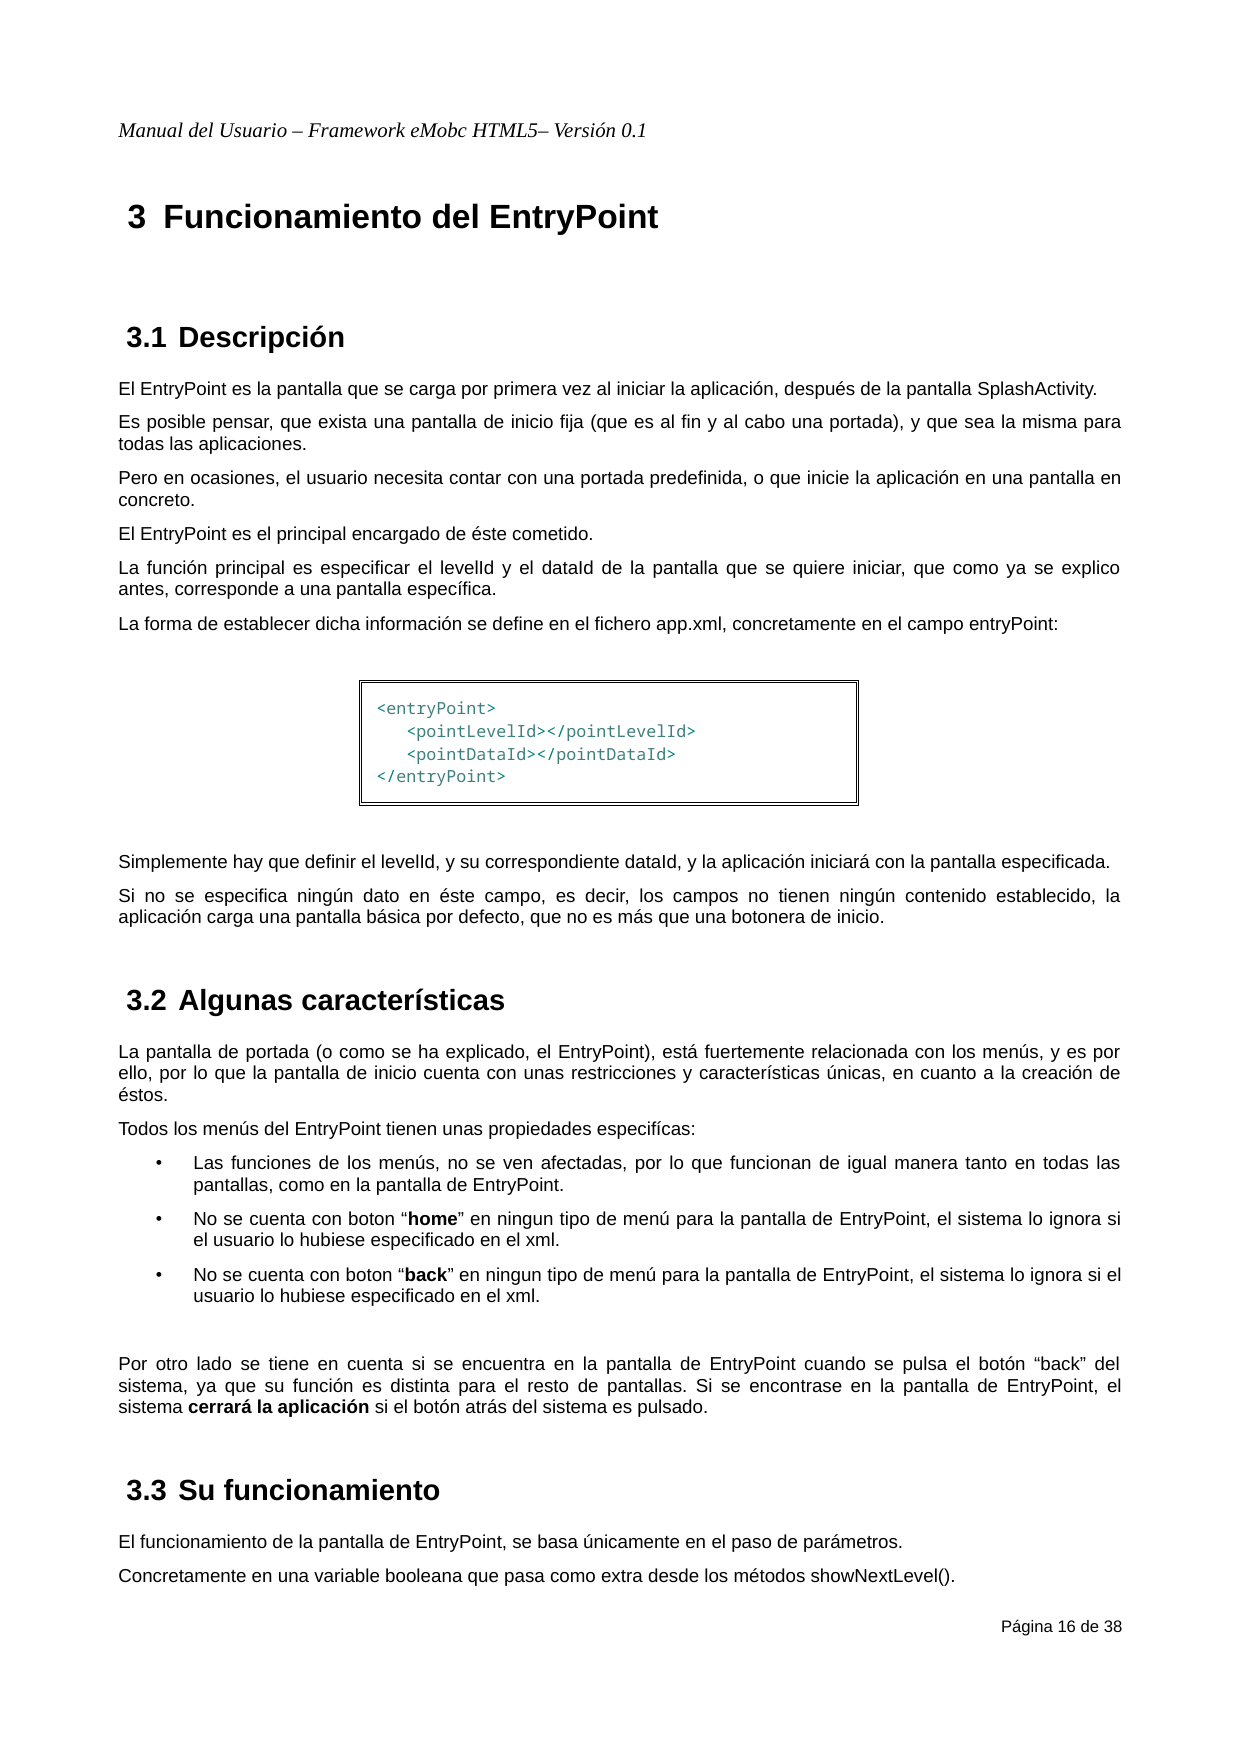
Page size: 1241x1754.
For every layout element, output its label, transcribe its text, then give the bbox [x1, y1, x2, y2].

subtitle Algunas características [118, 983, 1122, 1016]
list No se cuenta con boton “back” en ningun tipo de menú para la pantalla de EntryPoint, el sistema lo ignora si el usuario lo hubiese especificado en el xml. [156, 1263, 1122, 1307]
text <entryPoint> [376, 697, 841, 719]
text Pero en ocasiones, el usuario necesita contar con una portada predefinida, o que inicie la aplicación en una pantalla en concreto. [118, 467, 1122, 510]
text Por otro lado se tiene en cuenta si se encuentra en la pantalla de EntryPoint cuando se pulsa el botón “back” del sistema, ya que su función es distinta para el resto de pantallas. Si se encontrase en la pantalla de EntryPoint, el sistema cerrará la aplicación si el botón atrás del sistema es pulsado. [118, 1353, 1122, 1418]
text </entryPoint> [376, 765, 841, 788]
text Si no se especifica ningún dato en éste campo, es decir, los campos no tienen ningún contenido establecido, la aplicación carga una pantalla básica por defecto, que no es más que una botonera de inicio. [118, 885, 1122, 928]
list Las funciones de los menús, no se ven afectadas, por lo que funcionan de igual manera tanto en todas las pantallas, como en la pantalla de EntryPoint. [156, 1152, 1122, 1195]
text Todos los menús del EntryPoint tienen unas propiedades especifícas: [118, 1118, 1122, 1139]
subtitle Su funcionamiento [118, 1473, 1122, 1506]
subtitle Funcionamiento del EntryPoint [118, 196, 1122, 235]
text El funcionamiento de la pantalla de EntryPoint, se basa únicamente en el paso de parámetros. [118, 1531, 1122, 1552]
text La función principal es especificar el levelId y el dataId de la pantalla que se quiere iniciar, que como ya se explico antes, corresponde a una pantalla específica. [118, 557, 1122, 600]
text <pointDataId></pointDataId> [376, 742, 841, 765]
text <pointLevelId></pointLevelId> [376, 719, 841, 742]
text La forma de establecer dicha información se define en el fichero app.xml, concretamente en el campo entryPoint: [118, 612, 1122, 634]
text El EntryPoint es la pantalla que se carga por primera vez al iniciar la aplicación, después de la pantalla SplashActivity. [118, 377, 1122, 399]
text Simplemente hay que definir el levelId, y su correspondiente dataId, y la aplicación iniciará con la pantalla especificada. [118, 851, 1122, 872]
text Concretamente en una variable booleana que pasa como extra desde los métodos showNextLevel(). [118, 1564, 1122, 1586]
text La pantalla de portada (o como se ha explicado, el EntryPoint), está fuertemente relacionada con los menús, y es por ello, por lo que la pantalla de inicio cuenta con unas restricciones y características únicas, en cuanto a la creación de éstos. [118, 1041, 1122, 1105]
text El EntryPoint es el principal encargado de éste cometido. [118, 523, 1122, 544]
list No se cuenta con boton “home” en ningun tipo de menú para la pantalla de EntryPoint, el sistema lo ignora si el usuario lo hubiese especificado en el xml. [156, 1208, 1122, 1251]
subtitle Descripción [118, 319, 1122, 353]
text Es posible pensar, que exista una pantalla de inicio fija (que es al fin y al cabo una portada), y que sea la misma para todas las aplicaciones. [118, 411, 1122, 454]
